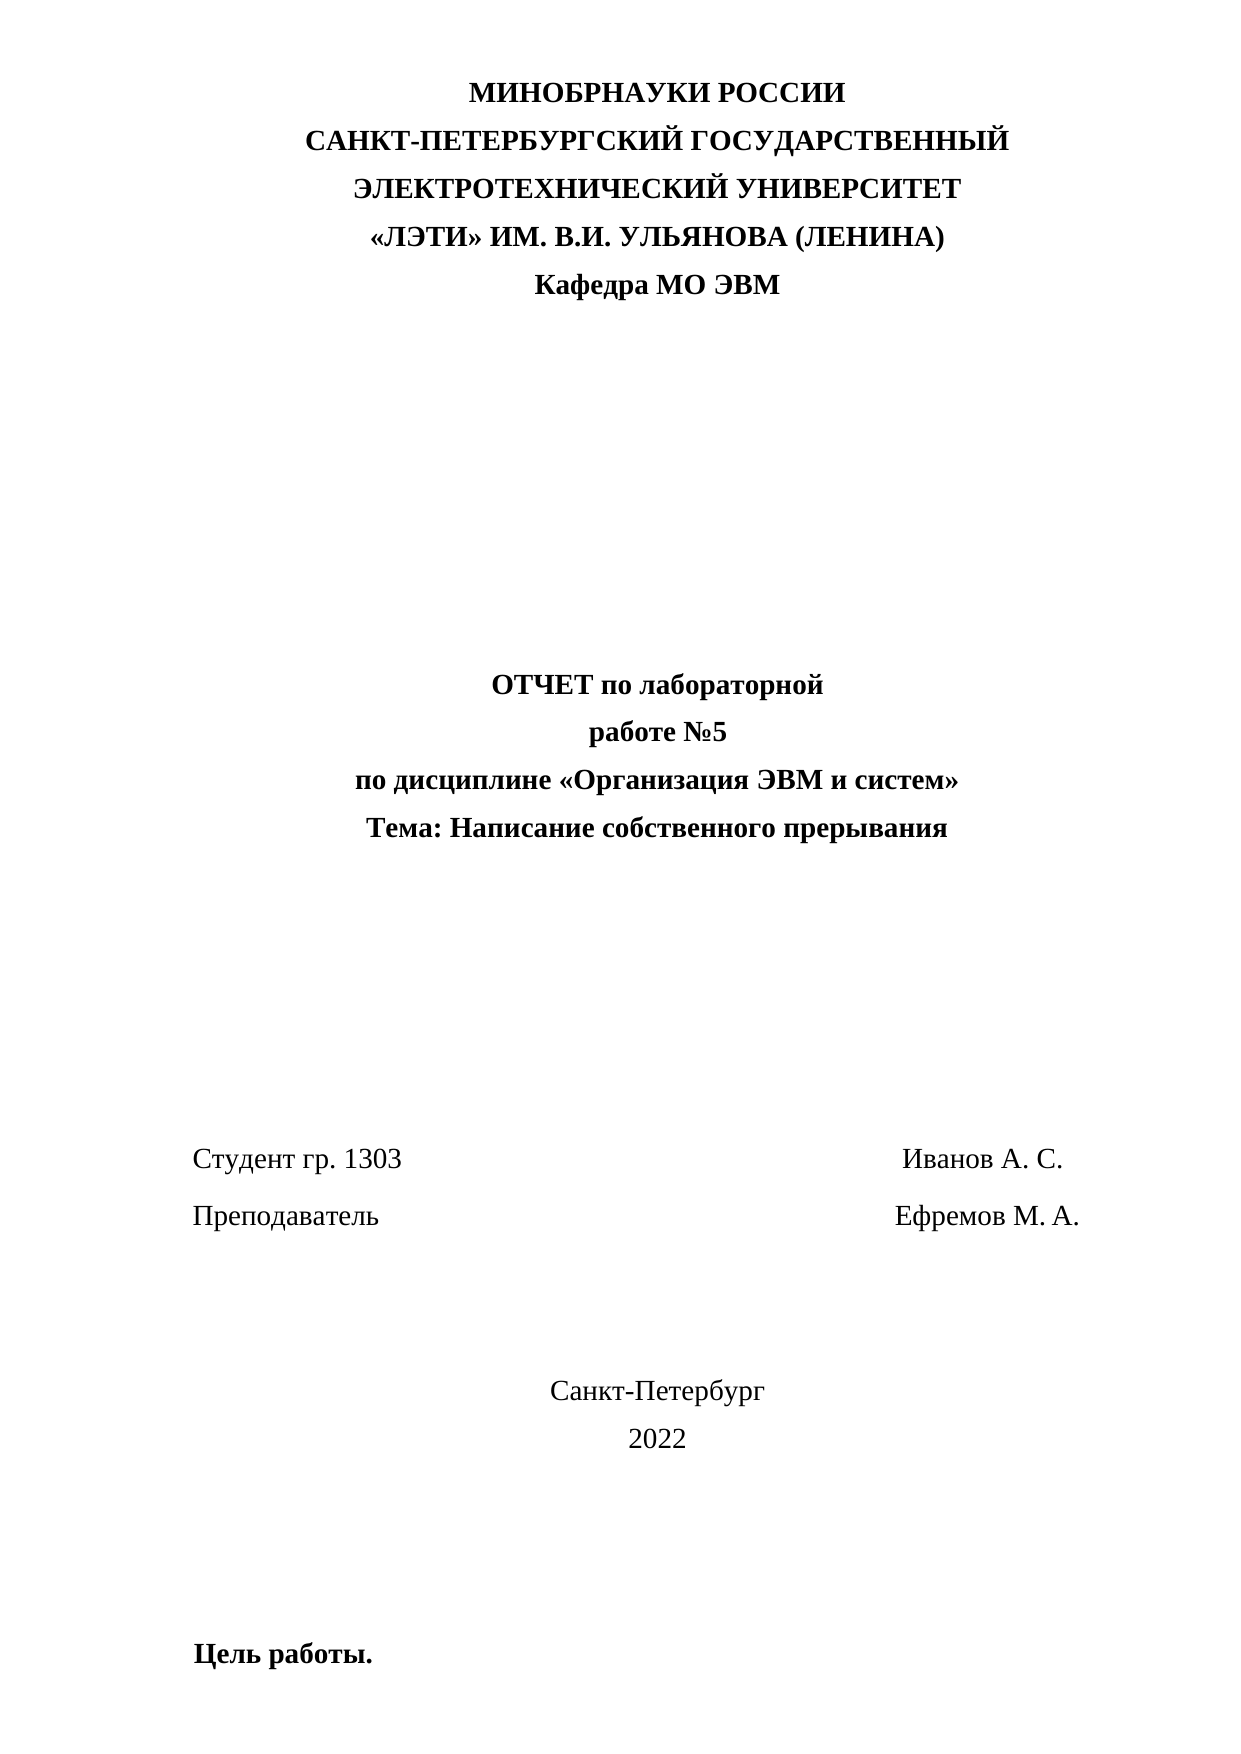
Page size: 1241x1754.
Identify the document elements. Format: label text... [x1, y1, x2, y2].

text МИНОБРНАУКИ РОССИИ [299, 75, 1015, 108]
table_header [551, 1141, 894, 1198]
table_header Иванов А. С. [895, 1141, 1109, 1198]
text по дисциплине «Организация ЭВМ и систем» [299, 762, 1015, 795]
table_cell Ефремов М. А. [895, 1198, 1109, 1243]
table_cell Преподаватель [192, 1198, 551, 1243]
text Кафедра МО ЭВМ [299, 267, 1015, 301]
text ЭЛЕКТРОТЕХНИЧЕСКИЙ УНИВЕРСИТЕТ [299, 171, 1015, 204]
text Тема: Написание собственного прерывания [299, 810, 1014, 843]
text Цель работы. [194, 1636, 1122, 1669]
text ОТЧЕТ по лабораторной работе №5 [474, 667, 840, 748]
text САНКТ-ПЕТЕРБУРГСКИЙ ГОСУДАРСТВЕННЫЙ [299, 123, 1015, 157]
text 2022 [192, 1421, 1122, 1454]
text Санкт-Петербург [192, 1373, 1122, 1407]
text «ЛЭТИ» ИМ. В.И. УЛЬЯНОВА (ЛЕНИНА) [299, 219, 1015, 253]
table_header Студент гр. 1303 [192, 1141, 551, 1198]
table_cell [551, 1198, 894, 1243]
